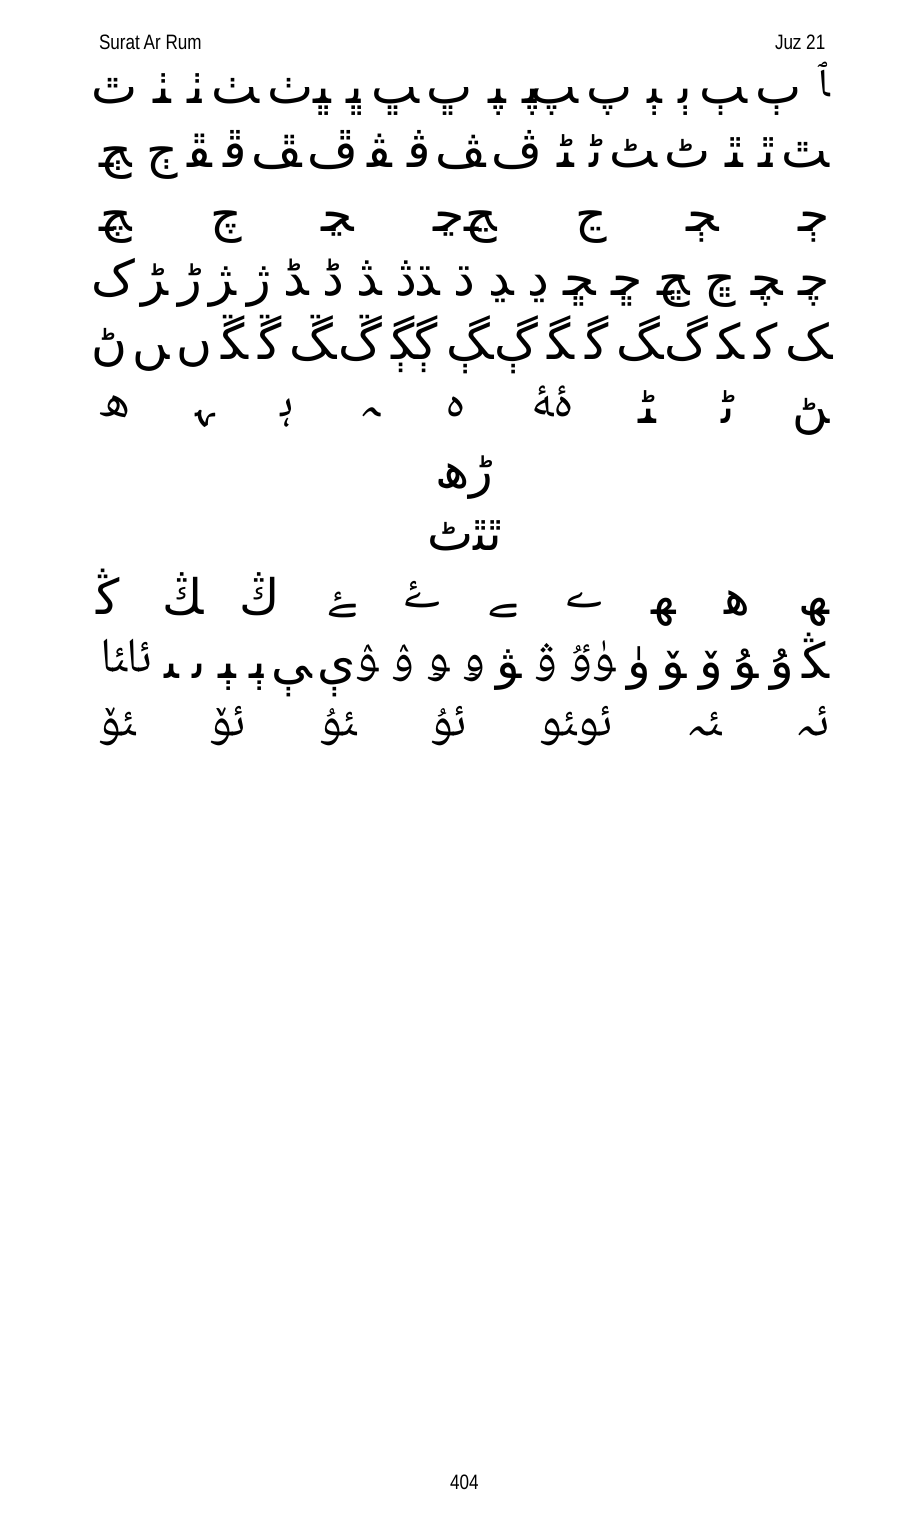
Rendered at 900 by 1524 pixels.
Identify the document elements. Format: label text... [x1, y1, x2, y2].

text ﮫ ﮬ ﮭ ﮮ ﮯ ﮰ ﮱ ﯓ ﯔ ﯕ [99, 571, 829, 635]
text ﭑ ﭒ ﭓ ﭔ ﭕ ﭖ ﭗﭘ ﭙ ﭚ ﭛ ﭜ ﭝﭞ ﭟ ﭠ ﭡ ﭢ ﭣ ﭤ ﭥ ﭦ ﭧ ﭨ ﭩ ﭪ ﭫ ﭬ ﭭ ﭮ ﭯ ﭰ ﭱ ﭲ ﭳ ﭴ ﭵ ﭶ ﭷﭸ ﭹ ﭺ ﭻ [99, 60, 829, 252]
text ﯖ ﯗ ﯘ ﯙ ﯚ ﯛ ﯜﯝ ﯞ ﯟ ﯠ ﯡ ﯢ ﯣﯤ ﯥ ﯦ ﯧ ﯨ ﯩ ﯪﯫ ﯬ ﯭ ﯮﯯ ﯰ ﯱ ﯲ ﯳ [99, 635, 829, 762]
text ﮌﮪ [99, 443, 829, 507]
text ﭤﭥﭦ [99, 507, 829, 571]
text ﭼ ﭽ ﭾ ﭿ ﮀ ﮁ ﮂ ﮃ ﮄ ﮅﮆ ﮇ ﮈ ﮉ ﮊ ﮋ ﮌ ﮍ ﮎ ﮏ ﮐ ﮑ ﮒ ﮓ ﮔ ﮕ ﮖ ﮗ ﮘﮙ ﮚ ﮛ ﮜ ﮝ ﮞ ﮟ ﮠ ﮡ ﮢ ﮣ ﮤﮥ ﮦ ﮧ ﮨ ﮩ ﮪ [99, 252, 829, 443]
